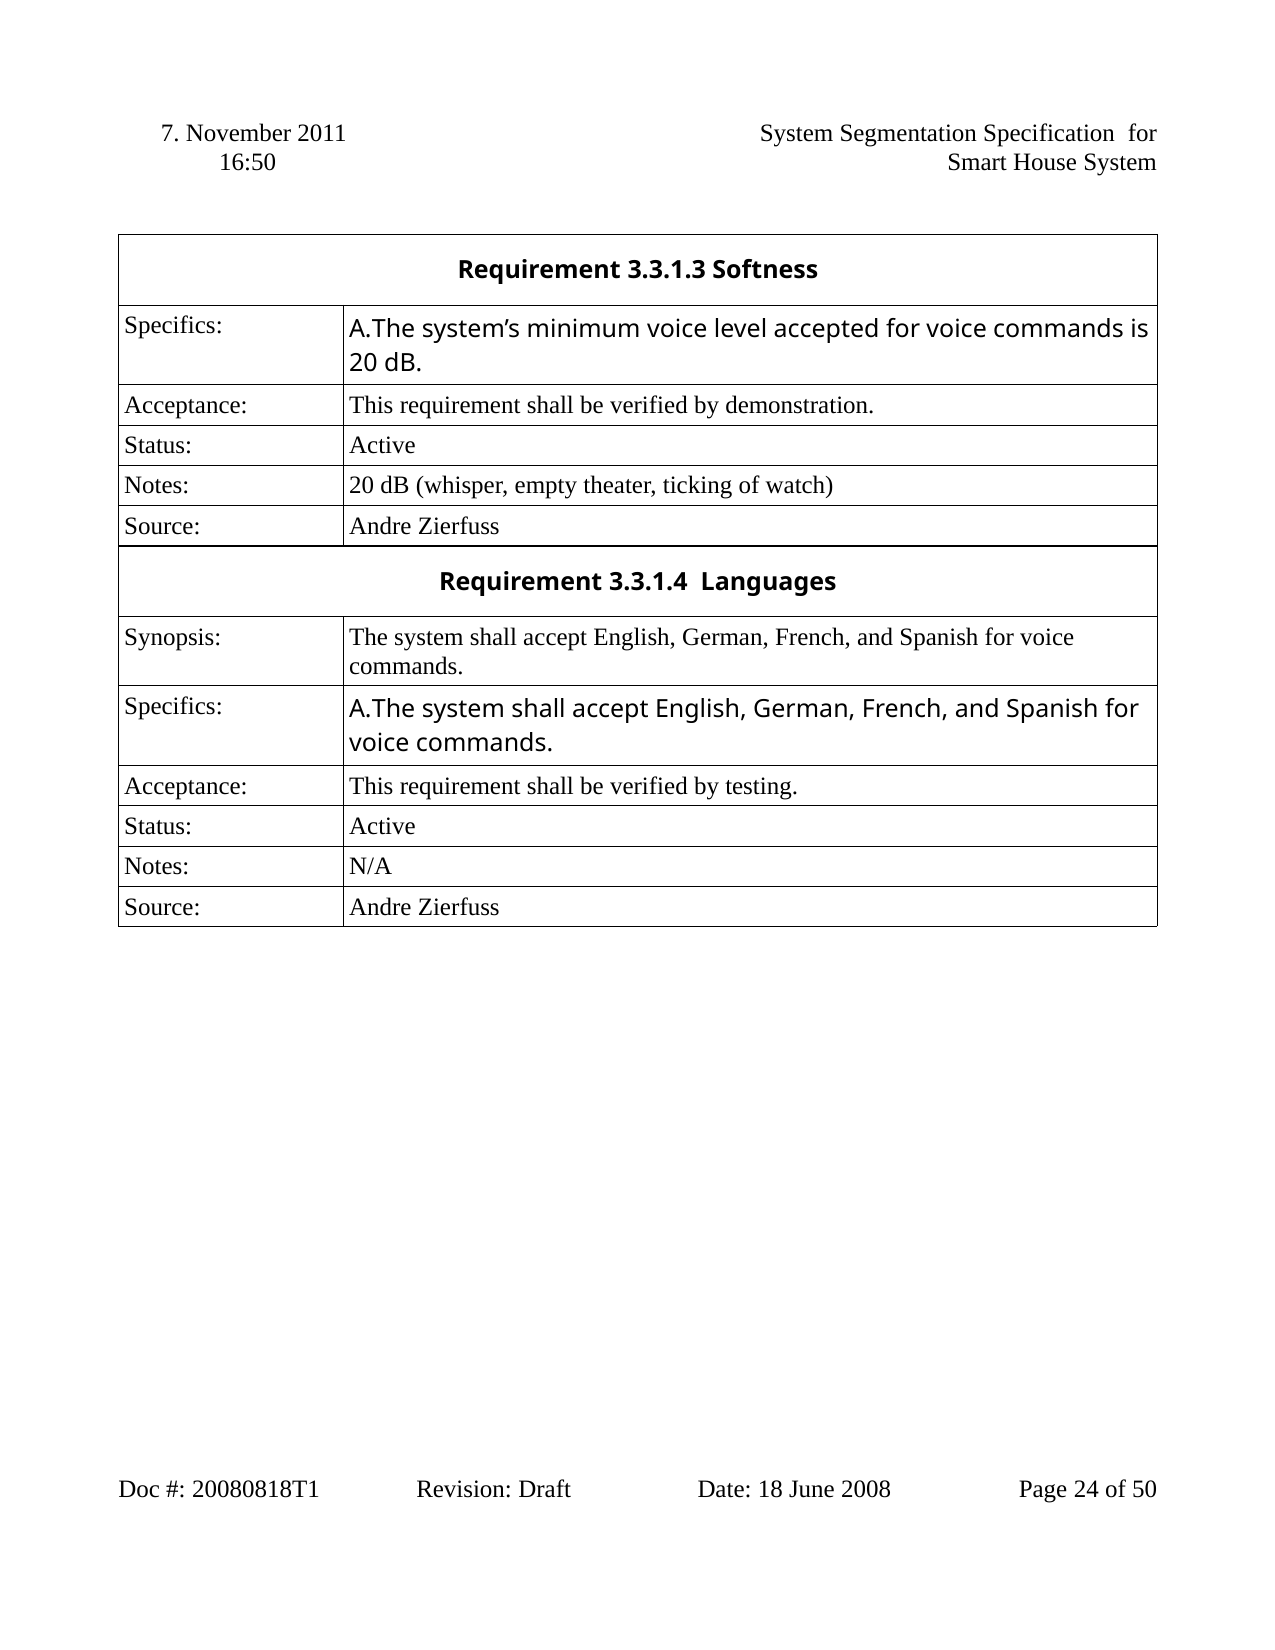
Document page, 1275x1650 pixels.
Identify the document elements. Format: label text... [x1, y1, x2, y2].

table_cell Andre Zierfuss [344, 887, 1157, 926]
table_cell Source: [119, 887, 343, 926]
table_header Requirement 3.3.1.3 Softness [119, 235, 1157, 304]
table_cell Status: [119, 426, 343, 465]
table_cell Acceptance: [119, 385, 343, 424]
table_cell N/A [344, 847, 1157, 886]
table_cell This requirement shall be verified by demonstration. [344, 385, 1157, 424]
table_cell This requirement shall be verified by testing. [344, 766, 1157, 805]
table_cell Source: [119, 506, 343, 545]
table_cell Notes: [119, 847, 343, 886]
table_cell Acceptance: [119, 766, 343, 805]
table_cell Synopsis: [119, 617, 343, 685]
table_cell Active [344, 426, 1157, 465]
table_cell The system shall accept English, German, French, and Spanish for voice commands. [344, 686, 1157, 765]
table_header Requirement 3.3.1.4 Languages [119, 547, 1157, 616]
table_cell Status: [119, 806, 343, 846]
table_cell Specifics: [119, 686, 343, 765]
table_cell Specifics: [119, 306, 343, 384]
table_cell Notes: [119, 466, 343, 505]
table_cell The system shall accept English, German, French, and Spanish for voice commands. [344, 617, 1157, 685]
table_cell Active [344, 806, 1157, 846]
table_cell The system’s minimum voice level accepted for voice commands is 20 dB. [344, 306, 1157, 384]
table_cell 20 dB (whisper, empty theater, ticking of watch) [344, 466, 1157, 505]
table_cell Andre Zierfuss [344, 506, 1157, 545]
